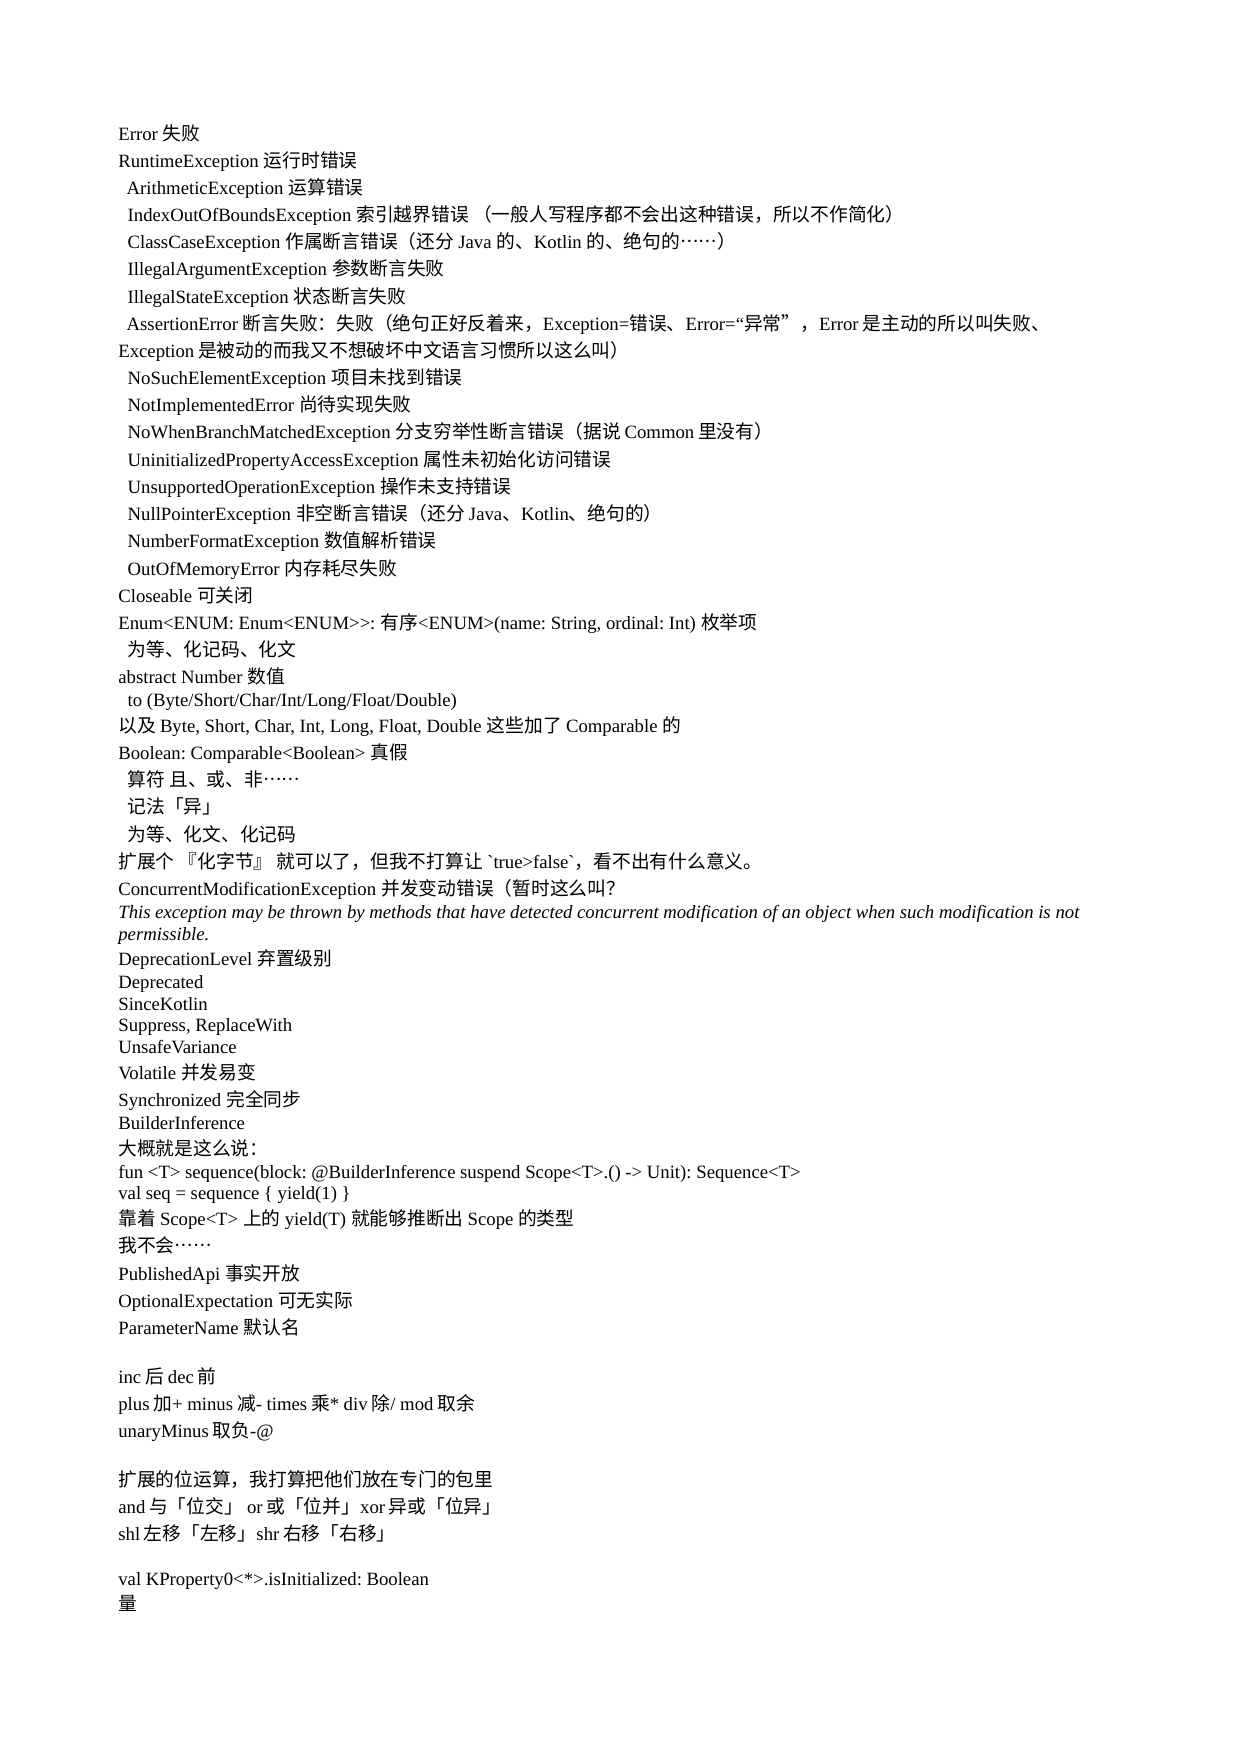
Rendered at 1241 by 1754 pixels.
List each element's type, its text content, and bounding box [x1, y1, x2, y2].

text ConcurrentModificationException 并发变动错误（暂时这么叫？ [118, 874, 1122, 901]
text unaryMinus取负-@ [118, 1416, 1122, 1443]
text 大概就是这么说： [118, 1133, 1122, 1161]
text NullPointerException 非空断言错误（还分 Java、Kotlin、绝句的） [118, 499, 1122, 526]
text AssertionError 断言失败：失败（绝句正好反着来，Exception=错误、Error=“异常”，Error是主动的所以叫失败、Exception是被动的而我又不想破坏中文语言习惯所以这么叫） [118, 308, 1122, 363]
text SinceKotlin [118, 993, 1122, 1014]
text inc后 dec前 [118, 1361, 1122, 1388]
text 扩展个 『化字节』 就可以了，但我不打算让 `true>false`，看不出有什么意义。 [118, 847, 1122, 874]
text val KProperty0<*>.isInitialized: Boolean [118, 1567, 1122, 1589]
text Enum<ENUM: Enum<ENUM>>: 有序<ENUM>(name: String, ordinal: Int) 枚举项 [118, 607, 1122, 635]
text Suppress, ReplaceWith [118, 1014, 1122, 1036]
text 以及 Byte, Short, Char, Int, Long, Float, Double 这些加了 Comparable 的 [118, 711, 1122, 738]
text Error 失败 [118, 118, 1122, 145]
text 为等、化文、化记码 [118, 819, 1122, 847]
text 记法「异」 [118, 792, 1122, 819]
text 为等、化记码、化文 [118, 635, 1122, 662]
text PublishedApi 事实开放 [118, 1258, 1122, 1285]
text UnsupportedOperationException 操作未支持错误 [118, 472, 1122, 499]
text Boolean: Comparable<Boolean> 真假 [118, 738, 1122, 765]
text DeprecationLevel 弃置级别 [118, 944, 1122, 971]
text NumberFormatException 数值解析错误 [118, 526, 1122, 553]
text 我不会…… [118, 1231, 1122, 1258]
text Closeable 可关闭 [118, 580, 1122, 607]
text Volatile 并发易变 [118, 1057, 1122, 1085]
text RuntimeException 运行时错误 [118, 145, 1122, 172]
text 量 [118, 1589, 1122, 1616]
text abstract Number 数值 [118, 662, 1122, 689]
text Deprecated [118, 971, 1122, 993]
text 算符 且、或、非…… [118, 765, 1122, 792]
text plus加+ minus减- times乘* div除/ mod取余 [118, 1388, 1122, 1416]
text IllegalStateException 状态断言失败 [118, 281, 1122, 308]
text NoWhenBranchMatchedException 分支穷举性断言错误（据说Common里没有） [118, 417, 1122, 444]
text ParameterName 默认名 [118, 1312, 1122, 1340]
text 靠着 Scope<T> 上的 yield(T) 就能够推断出 Scope 的类型 [118, 1204, 1122, 1231]
text and与「位交」 or或「位并」xor异或「位异」 [118, 1492, 1122, 1519]
text OutOfMemoryError 内存耗尽失败 [118, 553, 1122, 580]
text OptionalExpectation 可无实际 [118, 1285, 1122, 1312]
text IllegalArgumentException 参数断言失败 [118, 254, 1122, 281]
text to (Byte/Short/Char/Int/Long/Float/Double) [118, 689, 1122, 711]
text UninitializedPropertyAccessException 属性未初始化访问错误 [118, 444, 1122, 472]
text Synchronized 完全同步 [118, 1085, 1122, 1112]
text NotImplementedError 尚待实现失败 [118, 390, 1122, 417]
text ArithmeticException 运算错误 [118, 172, 1122, 200]
text val seq = sequence { yield(1) } [118, 1182, 1122, 1204]
text fun <T> sequence(block: @BuilderInference suspend Scope<T>.() -> Unit): Sequence<T> [118, 1161, 1122, 1182]
text IndexOutOfBoundsException 索引越界错误 （一般人写程序都不会出这种错误，所以不作简化） [118, 200, 1122, 227]
text 扩展的位运算，我打算把他们放在专门的包里 [118, 1464, 1122, 1492]
text ClassCaseException 作属断言错误（还分 Java 的、Kotlin 的、绝句的……） [118, 227, 1122, 254]
text UnsafeVariance [118, 1036, 1122, 1057]
text shl左移「左移」shr右移「右移」 [118, 1519, 1122, 1546]
text This exception may be thrown by methods that have detected concurrent modification of an object when such modification is not permissible. [118, 901, 1122, 944]
text BuilderInference [118, 1112, 1122, 1133]
text NoSuchElementException 项目未找到错误 [118, 363, 1122, 390]
